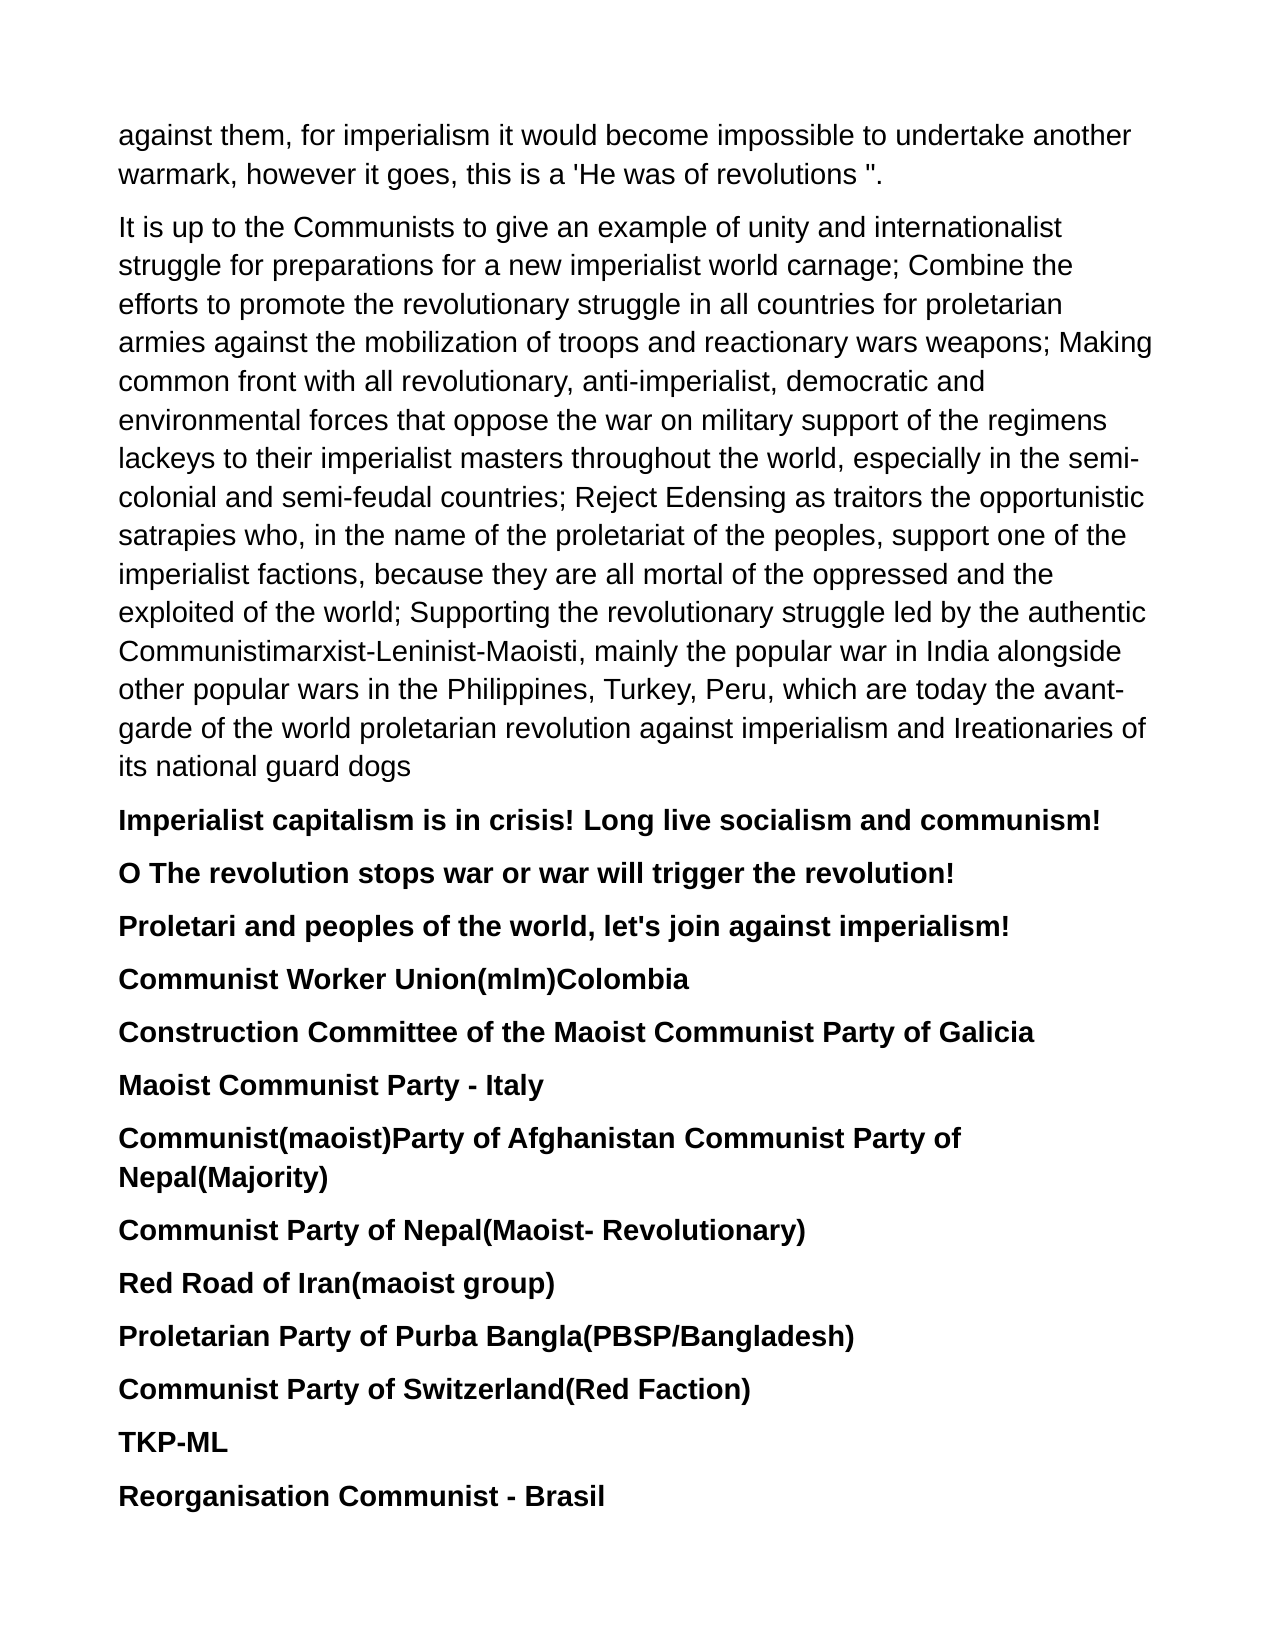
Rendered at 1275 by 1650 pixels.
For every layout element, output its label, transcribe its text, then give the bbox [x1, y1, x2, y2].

text against them, for imperialism it would become impossible to undertake another warmark, however it goes, this is a 'He was of revolutions ". [118, 118, 1157, 190]
text Maoist Communist Party - Italy [118, 1068, 1157, 1102]
text Communist(maoist)Party of Afghanistan Communist Party of Nepal(Majority) [118, 1121, 1157, 1193]
text It is up to the Communists to give an example of unity and internationalist struggle for preparations for a new imperialist world carnage; Combine the efforts to promote the revolutionary struggle in all countries for proletarian armies against the mobilization of troops and reactionary wars weapons; Making common front with all revolutionary, anti-imperialist, democratic and environmental forces that oppose the war on military support of the regimens lackeys to their imperialist masters throughout the world, especially in the semi-colonial and semi-feudal countries; Reject Edensing as traitors the opportunistic satrapies who, in the name of the proletariat of the peoples, support one of the imperialist factions, because they are all mortal of the oppressed and the exploited of the world; Supporting the revolutionary struggle led by the authentic Communistimarxist-Leninist-Maoisti, mainly the popular war in India alongside other popular wars in the Philippines, Turkey, Peru, which are today the avant-garde of the world proletarian revolution against imperialism and Ireationaries of its national guard dogs [118, 210, 1157, 783]
text Imperialist capitalism is in crisis! Long live socialism and communism! [118, 802, 1157, 836]
text Proletari and peoples of the world, let's join against imperialism! [118, 909, 1157, 942]
text Communist Party of Switzerland(Red Faction) [118, 1372, 1157, 1406]
text O The revolution stops war or war will trigger the revolution! [118, 856, 1157, 889]
text Proletarian Party of Purba Bangla(PBSP/Bangladesh) [118, 1319, 1157, 1353]
text TKP-ML [118, 1425, 1157, 1459]
text Reorganisation Communist - Brasil [118, 1478, 1157, 1512]
text Communist Party of Nepal(Maoist- Revolutionary) [118, 1213, 1157, 1246]
text Communist Worker Union(mlm)Colombia [118, 962, 1157, 995]
text Construction Committee of the Maoist Communist Party of Galicia [118, 1015, 1157, 1048]
text Red Road of Iran(maoist group) [118, 1266, 1157, 1299]
